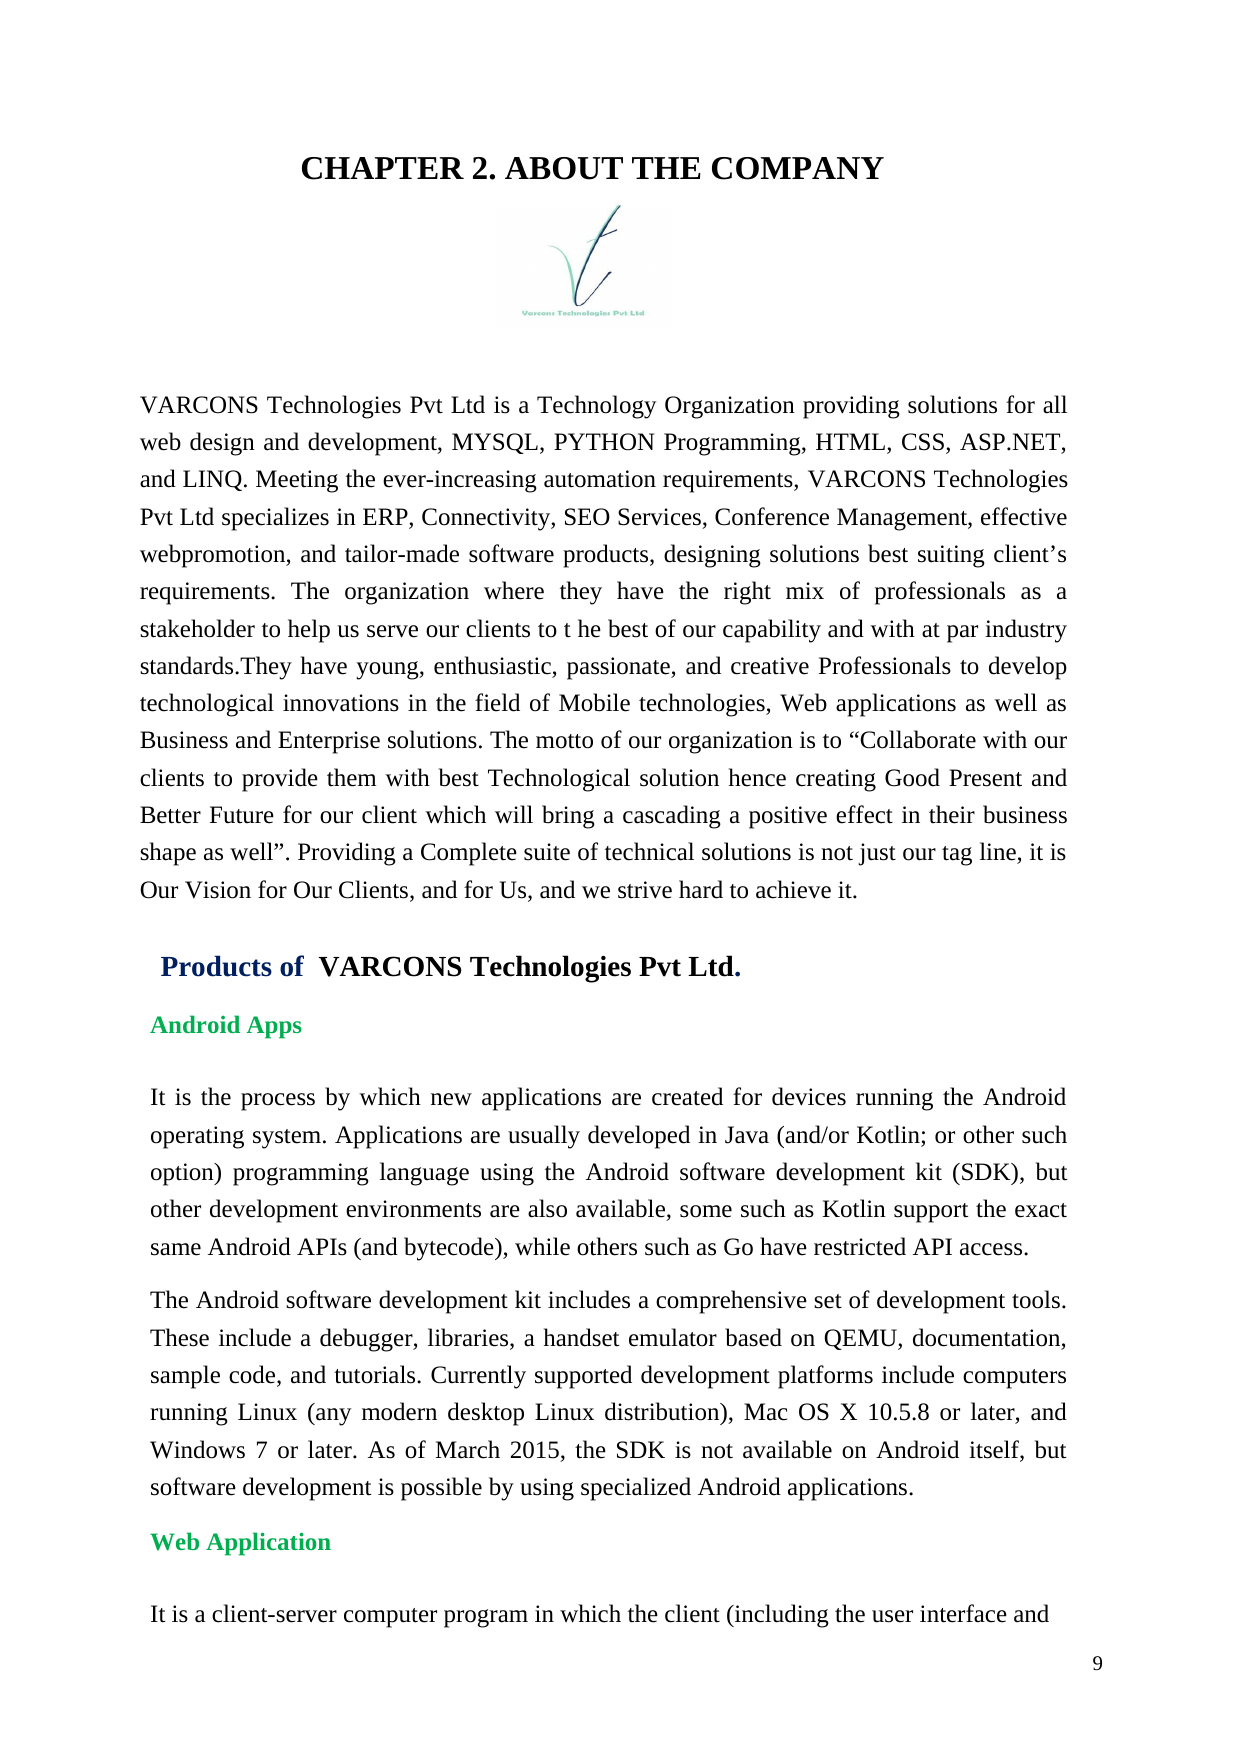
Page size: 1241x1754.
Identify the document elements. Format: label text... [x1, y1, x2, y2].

text The Android software development kit includes a comprehensive set of development tools. These include a debugger, libraries, a handset emulator based on QEMU, documentation, sample code, and tutorials. Currently supported development platforms include computers running Linux (any modern desktop Linux distribution), Mac OS X 10.5.8 or later, and Windows 7 or later. As of March 2015, the SDK is not available on Android itself, but software development is possible by using specialized Android applications. [150, 1286, 1068, 1501]
picture [492, 201, 674, 327]
text It is the process by which new applications are created for devices running the Android operating system. Applications are usually developed in Java (and/or Kotlin; or other such option) programming language using the Android software development kit (SDK), but other development environments are also available, some such as Kotlin support the exact same Android APIs (and bytecode), while others such as Go have restricted API access. [150, 1082, 1068, 1260]
subtitle CHAPTER 2. ABOUT THE COMPANY [239, 148, 945, 186]
text VARCONS Technologies Pvt Ltd is a Technology Organization providing solutions for all web design and development, MYSQL, PYTHON Programming, HTML, CSS, ASP.NET, and LINQ. Meeting the ever-increasing automation requirements, VARCONS Technologies Pvt Ltd specializes in ERP, Connectivity, SEO Services, Conference Management, effective webpromotion, and tailor-made software products, designing solutions best suiting client’s requirements. The organization where they have the right mix of professionals as a stakeholder to help us serve our clients to t he best of our capability and with at par industry standards.They have young, enthusiastic, passionate, and creative Professionals to develop technological innovations in the field of Mobile technologies, Web applications as well as Business and Enterprise solutions. The motto of our organization is to “Collaborate with our clients to provide them with best Technological solution hence creating Good Present and Better Future for our client which will bring a cascading a positive effect in their business shape as well”. Providing a Complete suite of technical solutions is not just our tag line, it is Our Vision for Our Clients, and for Us, and we strive hard to achieve it. [139, 390, 1068, 903]
text Android Apps [150, 1010, 1103, 1039]
subtitle Products of VARCONS Technologies Pvt Ltd. [150, 949, 1103, 983]
text Web Application [150, 1527, 1103, 1556]
text It is a client-server computer program in which the client (including the user interface and [150, 1599, 1103, 1628]
